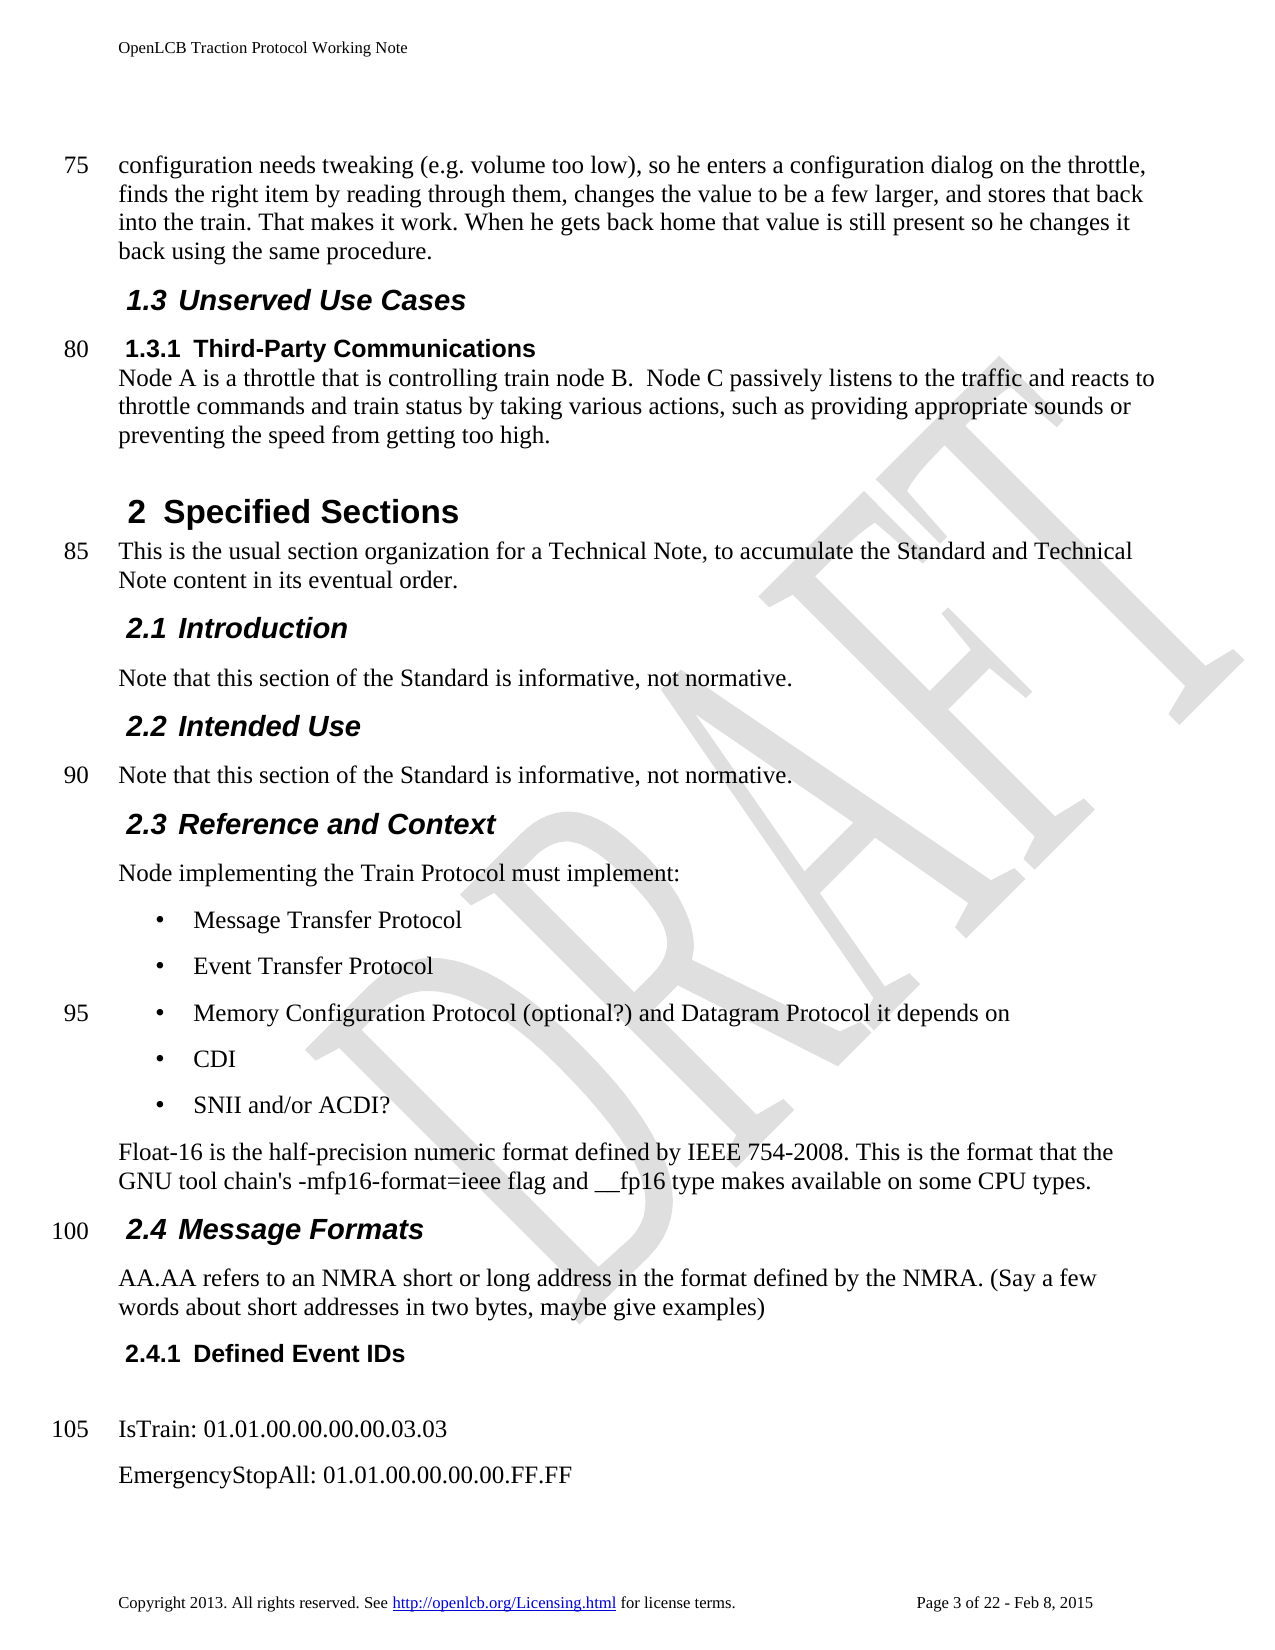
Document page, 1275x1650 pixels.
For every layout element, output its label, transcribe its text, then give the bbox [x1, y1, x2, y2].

subtitle [949, 709, 1157, 743]
subtitle Message Formats [118, 1212, 536, 1246]
subtitle [1065, 807, 1157, 841]
text Node implementing the Train Protocol must implement: [118, 858, 495, 887]
subtitle Intended Use [118, 709, 697, 743]
text Note that this section of the Standard is informative, not normative. [1001, 761, 1157, 789]
subtitle [909, 492, 1028, 530]
list Memory Configuration Protocol (optional?) and Datagram Protocol it depends on [656, 998, 742, 1026]
list Memory Configuration Protocol (optional?) and Datagram Protocol it depends on [773, 998, 872, 1026]
subtitle [867, 492, 925, 530]
text Float-16 is the half-precision numeric format defined by IEEE 754-2008. This is the format that the GNU tool chain's -mfp16-format=ieee flag and __fp16 type makes available on some CPU types. [470, 1137, 644, 1194]
subtitle [761, 807, 852, 841]
list CDI [156, 1044, 363, 1073]
subtitle Reference and Context [118, 807, 764, 841]
text Node implementing the Train Protocol must implement: [960, 858, 1157, 887]
list [687, 1044, 1157, 1073]
text This is the usual section organization for a Technical Note, to accumulate the Standard and Technical Note content in its eventual order. [1077, 536, 1157, 594]
list Memory Configuration Protocol (optional?) and Datagram Protocol it depends on [156, 998, 355, 1026]
text [903, 663, 956, 690]
list SNII and/or ACDI? [156, 1091, 409, 1119]
text EmergencyStopAll: 01.01.00.00.00.00.FF.FF [118, 1460, 1157, 1489]
text Node implementing the Train Protocol must implement: [649, 858, 796, 887]
subtitle [885, 807, 1034, 841]
subtitle Specified Sections [118, 492, 861, 530]
list Message Transfer Protocol [156, 905, 533, 933]
list [424, 1091, 604, 1119]
list [684, 905, 827, 933]
text [1005, 663, 1157, 692]
text This is the usual section organization for a Technical Note, to accumulate the Standard and Technical Note content in its eventual order. [816, 536, 1092, 594]
subtitle [741, 709, 940, 743]
text Note that this section of the Standard is informative, not normative. [729, 761, 803, 789]
list Event Transfer Protocol [156, 951, 580, 980]
text Note that this section of the Standard is informative, not normative. [118, 663, 889, 692]
text Node A is a throttle that is controlling train node B. Node C passively listens to the traffic and reacts to throttle commands and train status by taking various actions, such as providing appropriate sounds or preventing the speed from getting too high. [966, 363, 1157, 449]
text This is the usual section organization for a Technical Note, to accumulate the Standard and Technical Note content in its eventual order. [118, 536, 817, 594]
text AA.AA refers to an NMRA short or long address in the format defined by the NMRA. (Say a few words about short addresses in two bytes, maybe give examples) [585, 1263, 1157, 1321]
subtitle [659, 1212, 1157, 1246]
text Note that this section of the Standard is informative, not normative. [118, 761, 728, 789]
subtitle [698, 717, 735, 743]
subtitle [545, 1212, 644, 1246]
list Memory Configuration Protocol (optional?) and Datagram Protocol it depends on [367, 998, 510, 1026]
subtitle [954, 612, 1143, 645]
text Node implementing the Train Protocol must implement: [522, 858, 633, 887]
list [581, 1044, 673, 1073]
list [829, 905, 966, 933]
text AA.AA refers to an NMRA short or long address in the format defined by the NMRA. (Say a few words about short addresses in two bytes, maybe give examples) [118, 1263, 580, 1321]
list [624, 1091, 719, 1119]
subtitle Defined Event IDs [118, 1339, 1157, 1367]
subtitle Unserved Use Cases [118, 283, 1157, 316]
subtitle Introduction [118, 612, 842, 645]
list [734, 1091, 1157, 1119]
text Node implementing the Train Protocol must implement: [827, 858, 943, 887]
list [861, 951, 1157, 980]
text configuration needs tweaking (e.g. volume too low), so he enters a configuration dialog on the throttle, finds the right item by reading through them, changes the value to be a few larger, and stores that back into the train. That makes it work. When he gets back home that value is still present so he changes it back using the same procedure. [118, 150, 1157, 265]
text IsTrain: 01.01.00.00.00.00.03.03 [118, 1414, 1157, 1443]
text Node A is a throttle that is controlling train node B. Node C passively listens to the traffic and reacts to throttle commands and train status by taking various actions, such as providing appropriate sounds or preventing the speed from getting too high. [118, 363, 990, 449]
subtitle [852, 612, 966, 645]
list [548, 905, 665, 933]
subtitle Third-Party Communications [118, 334, 1157, 363]
list [377, 1044, 563, 1073]
subtitle [1033, 492, 1157, 530]
text Float-16 is the half-precision numeric format defined by IEEE 754-2008. This is the format that the GNU tool chain's -mfp16-format=ieee flag and __fp16 type makes available on some CPU types. [655, 1137, 1157, 1194]
list [693, 951, 860, 980]
list [594, 951, 665, 980]
list Memory Configuration Protocol (optional?) and Datagram Protocol it depends on [880, 998, 1157, 1026]
list [973, 905, 1157, 933]
text Note that this section of the Standard is informative, not normative. [817, 761, 986, 789]
text Float-16 is the half-precision numeric format defined by IEEE 754-2008. This is the format that the GNU tool chain's -mfp16-format=ieee flag and __fp16 type makes available on some CPU types. [118, 1137, 484, 1194]
list Memory Configuration Protocol (optional?) and Datagram Protocol it depends on [529, 998, 625, 1026]
